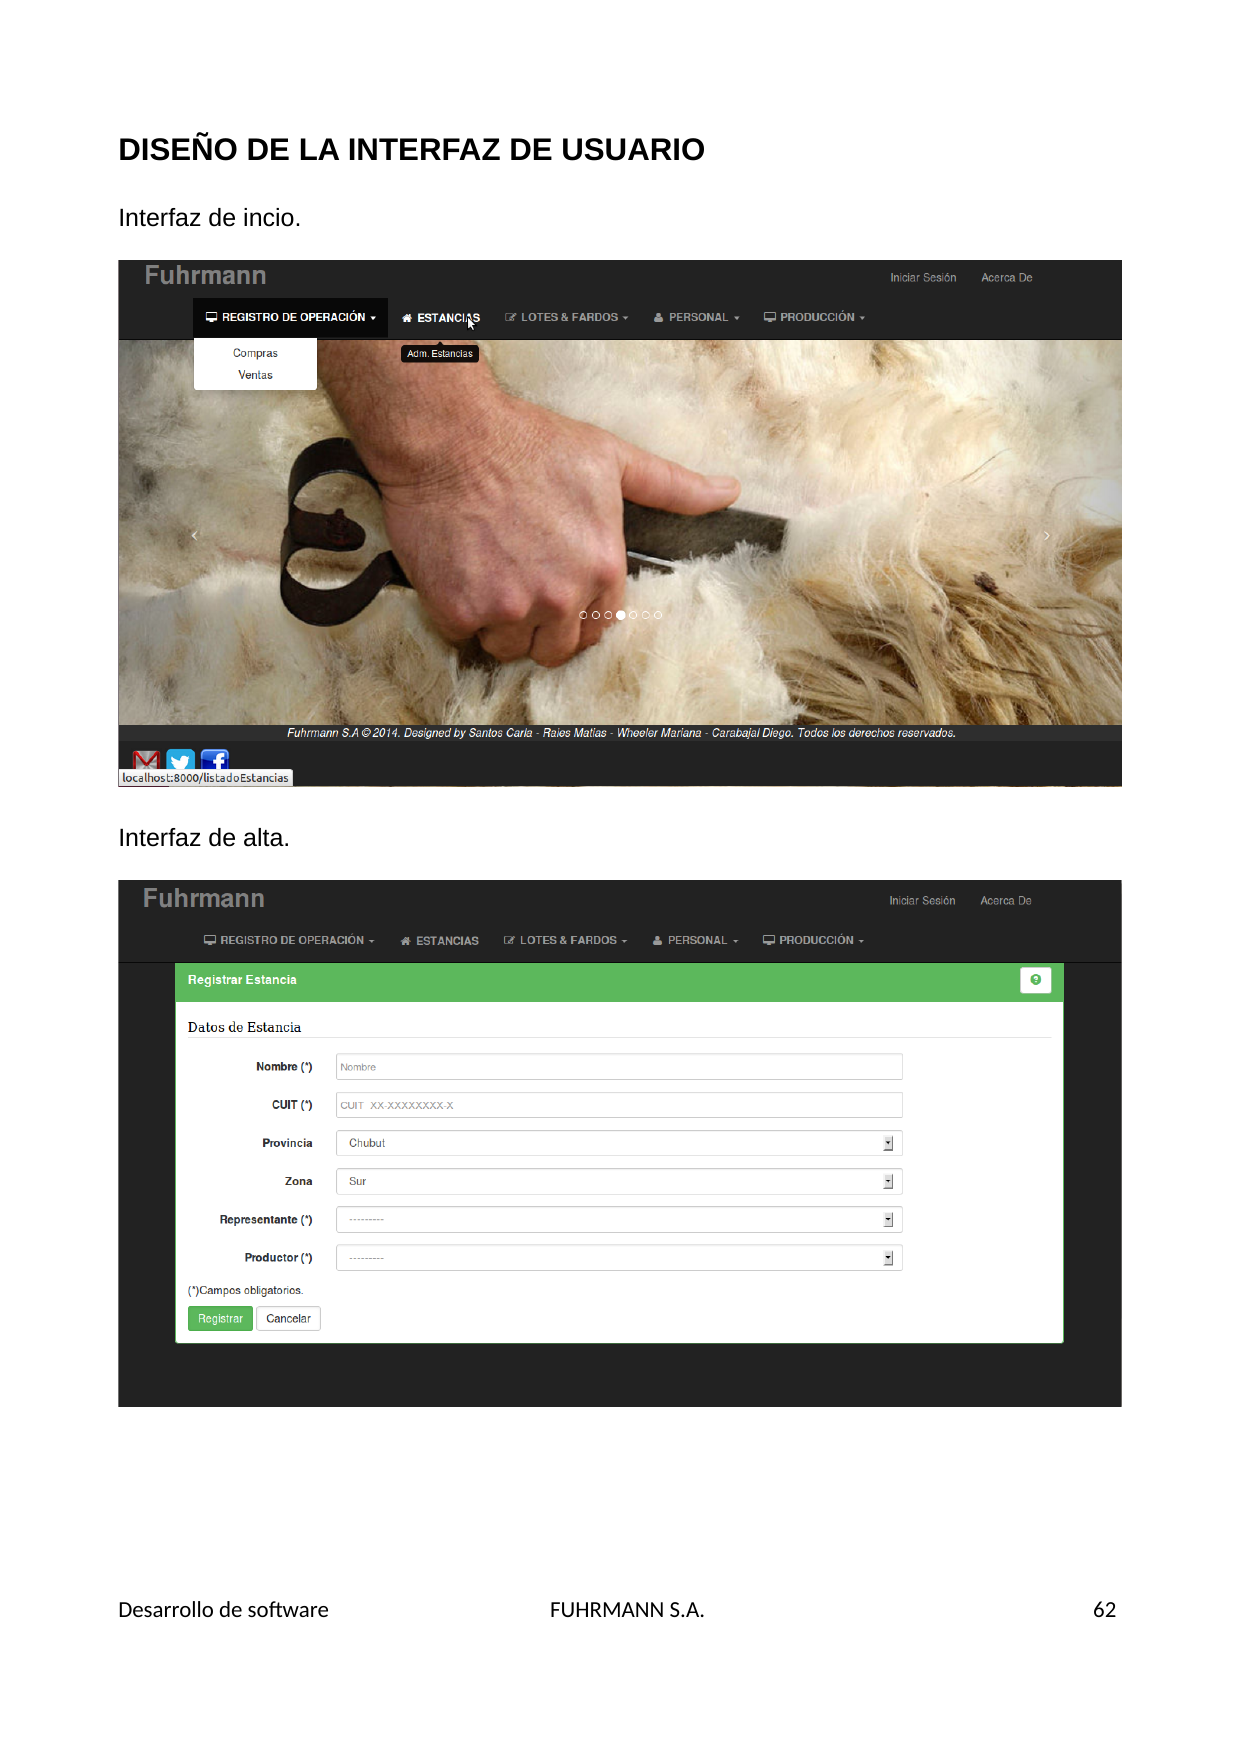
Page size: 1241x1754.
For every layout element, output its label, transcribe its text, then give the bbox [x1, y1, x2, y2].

text Interfaz de alta. [118, 823, 1122, 851]
text DISEÑO DE LA INTERFAZ DE USUARIO [118, 131, 1122, 167]
text Interfaz de incio. [118, 203, 1122, 232]
picture [118, 260, 1122, 787]
picture [118, 880, 1122, 1407]
